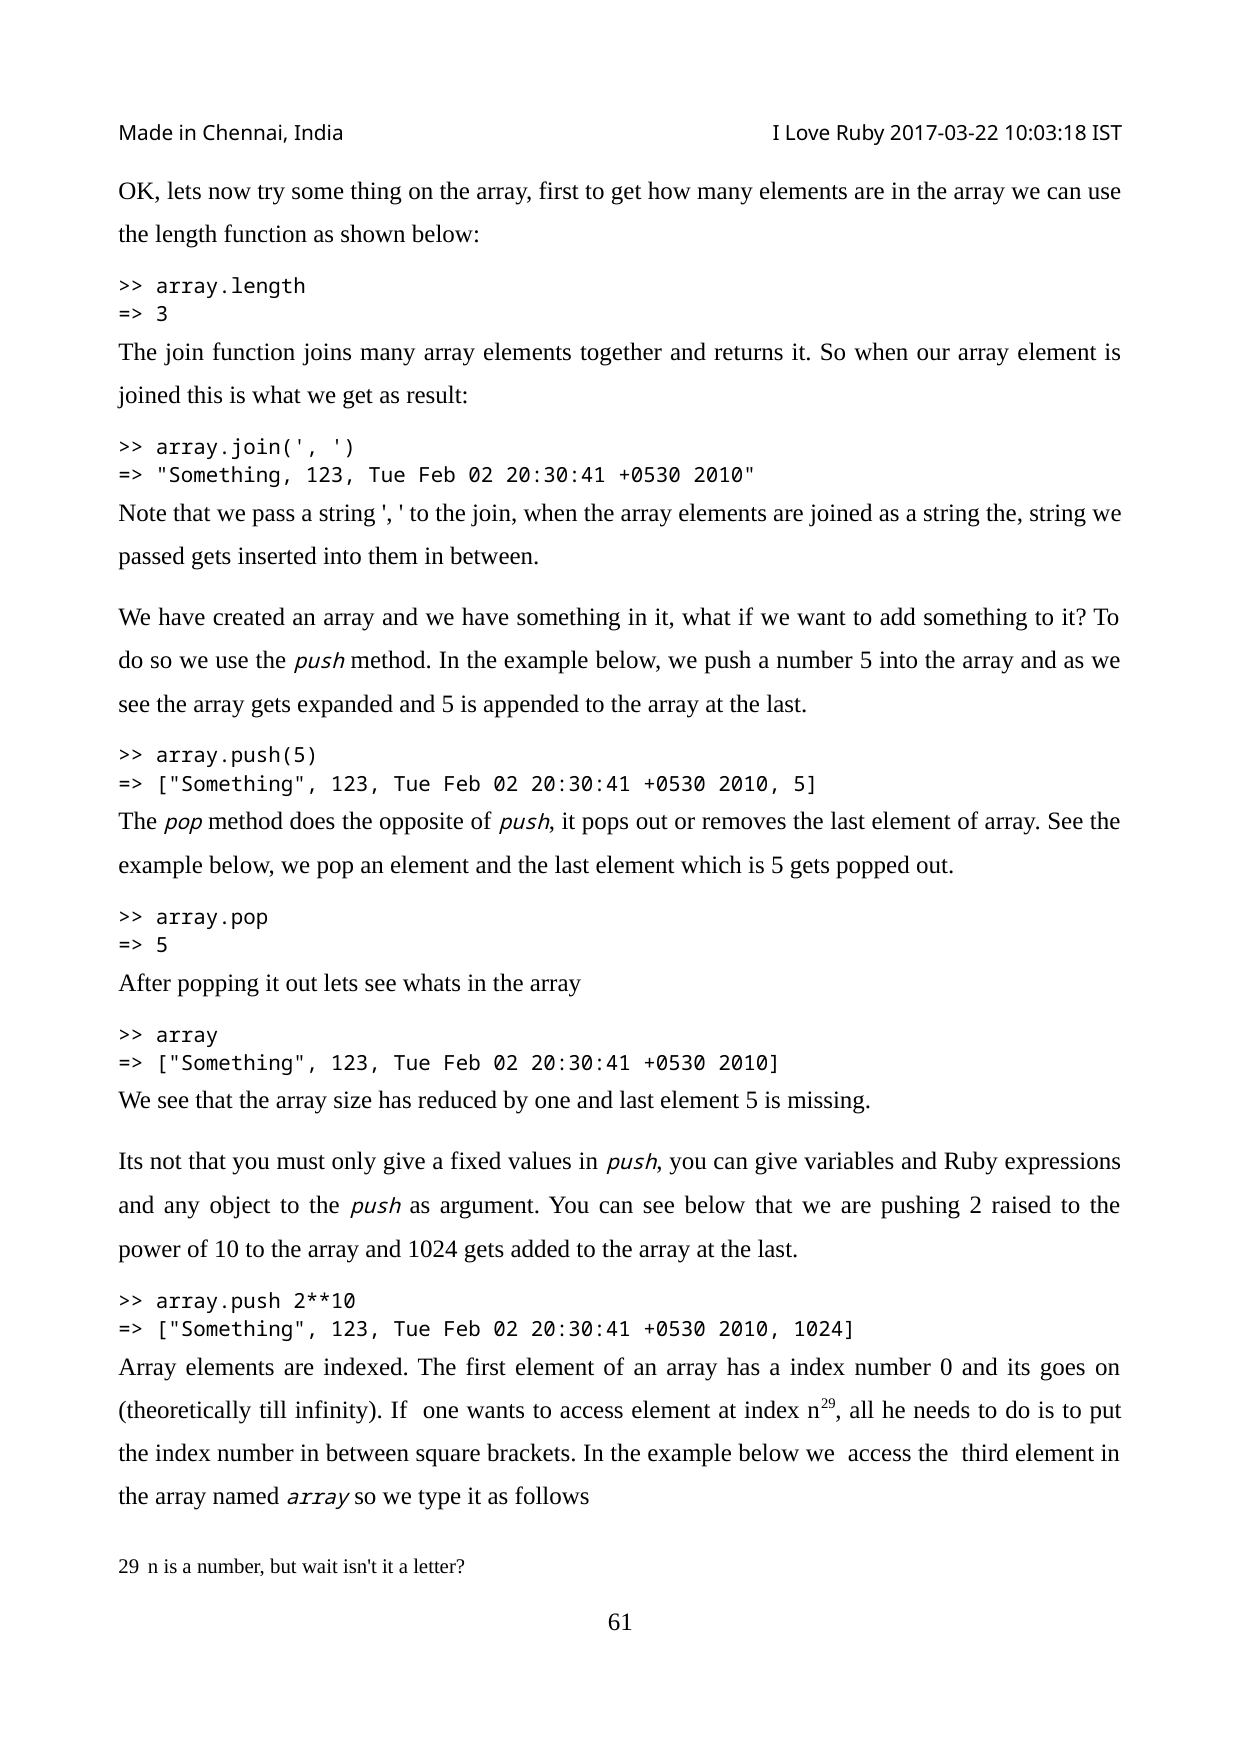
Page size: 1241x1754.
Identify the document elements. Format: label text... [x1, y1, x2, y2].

text >> array [118, 1020, 1122, 1048]
text We see that the array size has reduced by one and last element 5 is missing. [118, 1086, 1122, 1114]
text Array elements are indexed. The first element of an array has a index number 0 and its goes on (theoretically till infinity). If one wants to access element at index n, all he needs to do is to put the index number in between square brackets. In the example below we access the third element in the array named array so we type it as follows [118, 1352, 1122, 1511]
text => "Something, 123, Tue Feb 02 20:30:41 +0530 2010" [118, 460, 1122, 489]
text Note that we pass a string ', ' to the join, when the array elements are joined as a string the, string we passed gets inserted into them in between. [118, 498, 1122, 569]
text => ["Something", 123, Tue Feb 02 20:30:41 +0530 2010, 1024] [118, 1314, 1122, 1343]
text >> array.push 2**10 [118, 1286, 1122, 1314]
text >> array.pop [118, 902, 1122, 931]
text => 5 [118, 931, 1122, 959]
text n is a number, but wait isn't it a letter? [118, 1553, 1122, 1578]
text We have created an array and we have something in it, what if we want to add something to it? To do so we use the push method. In the example below, we push a number 5 into the array and as we see the array gets expanded and 5 is appended to the array at the last. [118, 602, 1122, 717]
text >> array.push(5) [118, 741, 1122, 769]
text => ["Something", 123, Tue Feb 02 20:30:41 +0530 2010, 5] [118, 769, 1122, 797]
text After popping it out lets see whats in the array [118, 968, 1122, 997]
text OK, lets now try some thing on the array, first to get how many elements are in the array we can use the length function as shown below: [118, 176, 1122, 248]
text The join function joins many array elements together and returns it. So when our array element is joined this is what we get as result: [118, 337, 1122, 409]
text => ["Something", 123, Tue Feb 02 20:30:41 +0530 2010] [118, 1048, 1122, 1077]
text The pop method does the opposite of push, it pops out or removes the last element of array. See the example below, we pop an element and the last element which is 5 gets popped out. [118, 806, 1122, 879]
text >> array.length [118, 271, 1122, 299]
text >> array.join(', ') [118, 432, 1122, 460]
text Its not that you must only give a fixed values in push, you can give variables and Ruby expressions and any object to the push as argument. You can see below that we are pushing 2 raised to the power of 10 to the array and 1024 gets added to the array at the last. [118, 1146, 1122, 1263]
text => 3 [118, 299, 1122, 328]
